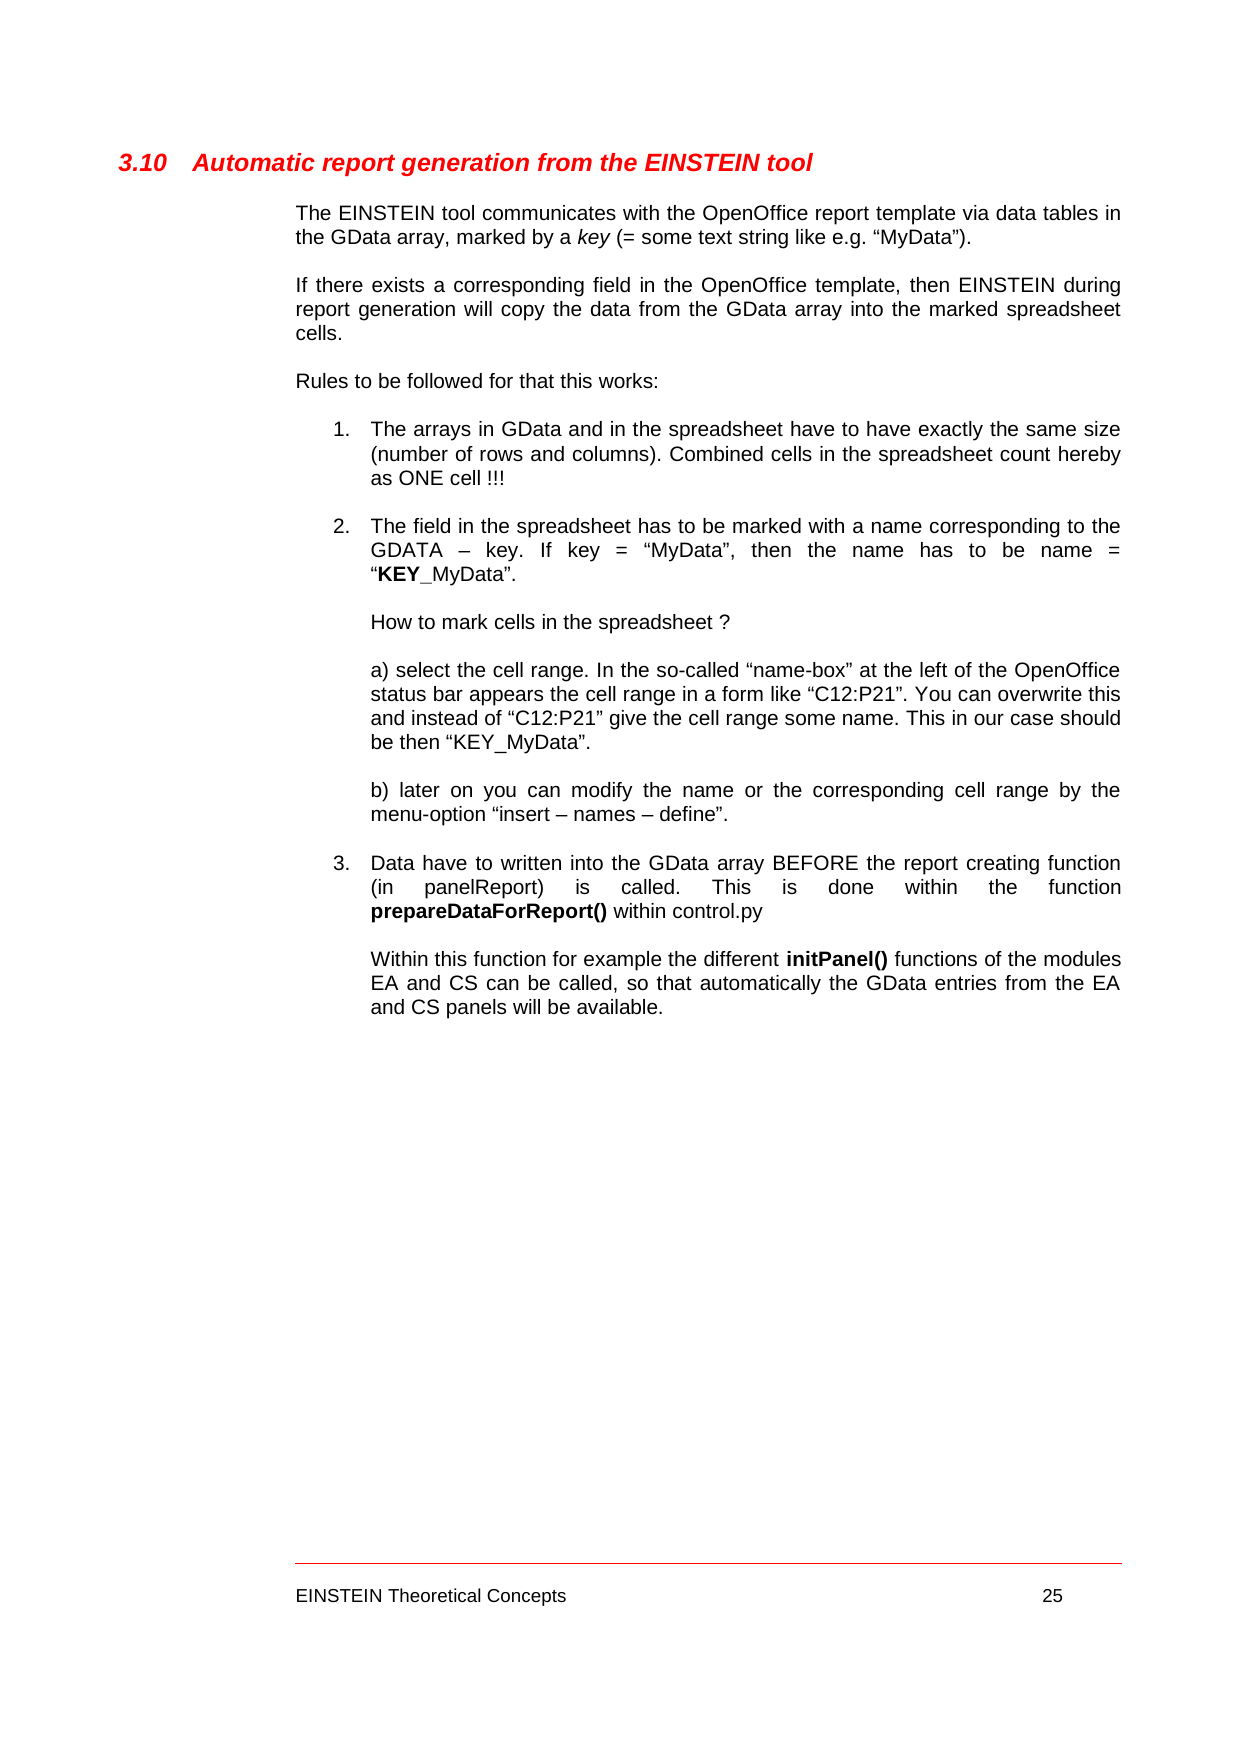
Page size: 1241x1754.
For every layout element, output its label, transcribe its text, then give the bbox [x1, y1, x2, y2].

list How to mark cells in the spreadsheet ? [333, 610, 1122, 634]
list b) later on you can modify the name or the corresponding cell range by the menu-option “insert – names – define”. [333, 778, 1122, 826]
text If there exists a corresponding field in the OpenOffice template, then EINSTEIN during report generation will copy the data from the GData array into the marked spreadsheet cells. [295, 273, 1122, 345]
list a) select the cell range. In the so-called “name-box” at the left of the OpenOffice status bar appears the cell range in a form like “C12:P21”. You can overwrite this and instead of “C12:P21” give the cell range some name. This in our case should be then “KEY_MyData”. [333, 658, 1122, 754]
text The EINSTEIN tool communicates with the OpenOffice report template via data tables in the GData array, marked by a key (= some text string like e.g. “MyData”). [295, 201, 1122, 249]
subtitle Automatic report generation from the EINSTEIN tool [118, 148, 1122, 177]
list The arrays in GData and in the spreadsheet have to have exactly the same size (number of rows and columns). Combined cells in the spreadsheet count hereby as ONE cell !!! [333, 417, 1122, 489]
list The field in the spreadsheet has to be marked with a name corresponding to the GDATA – key. If key = “MyData”, then the name has to be name = “KEY_MyData”. [333, 514, 1122, 586]
list Data have to written into the GData array BEFORE the report creating function (in panelReport) is called. This is done within the function prepareDataForReport() within control.py [333, 851, 1122, 923]
text Rules to be followed for that this works: [295, 369, 1122, 393]
list Within this function for example the different initPanel() functions of the modules EA and CS can be called, so that automatically the GData entries from the EA and CS panels will be available. [333, 947, 1122, 1019]
